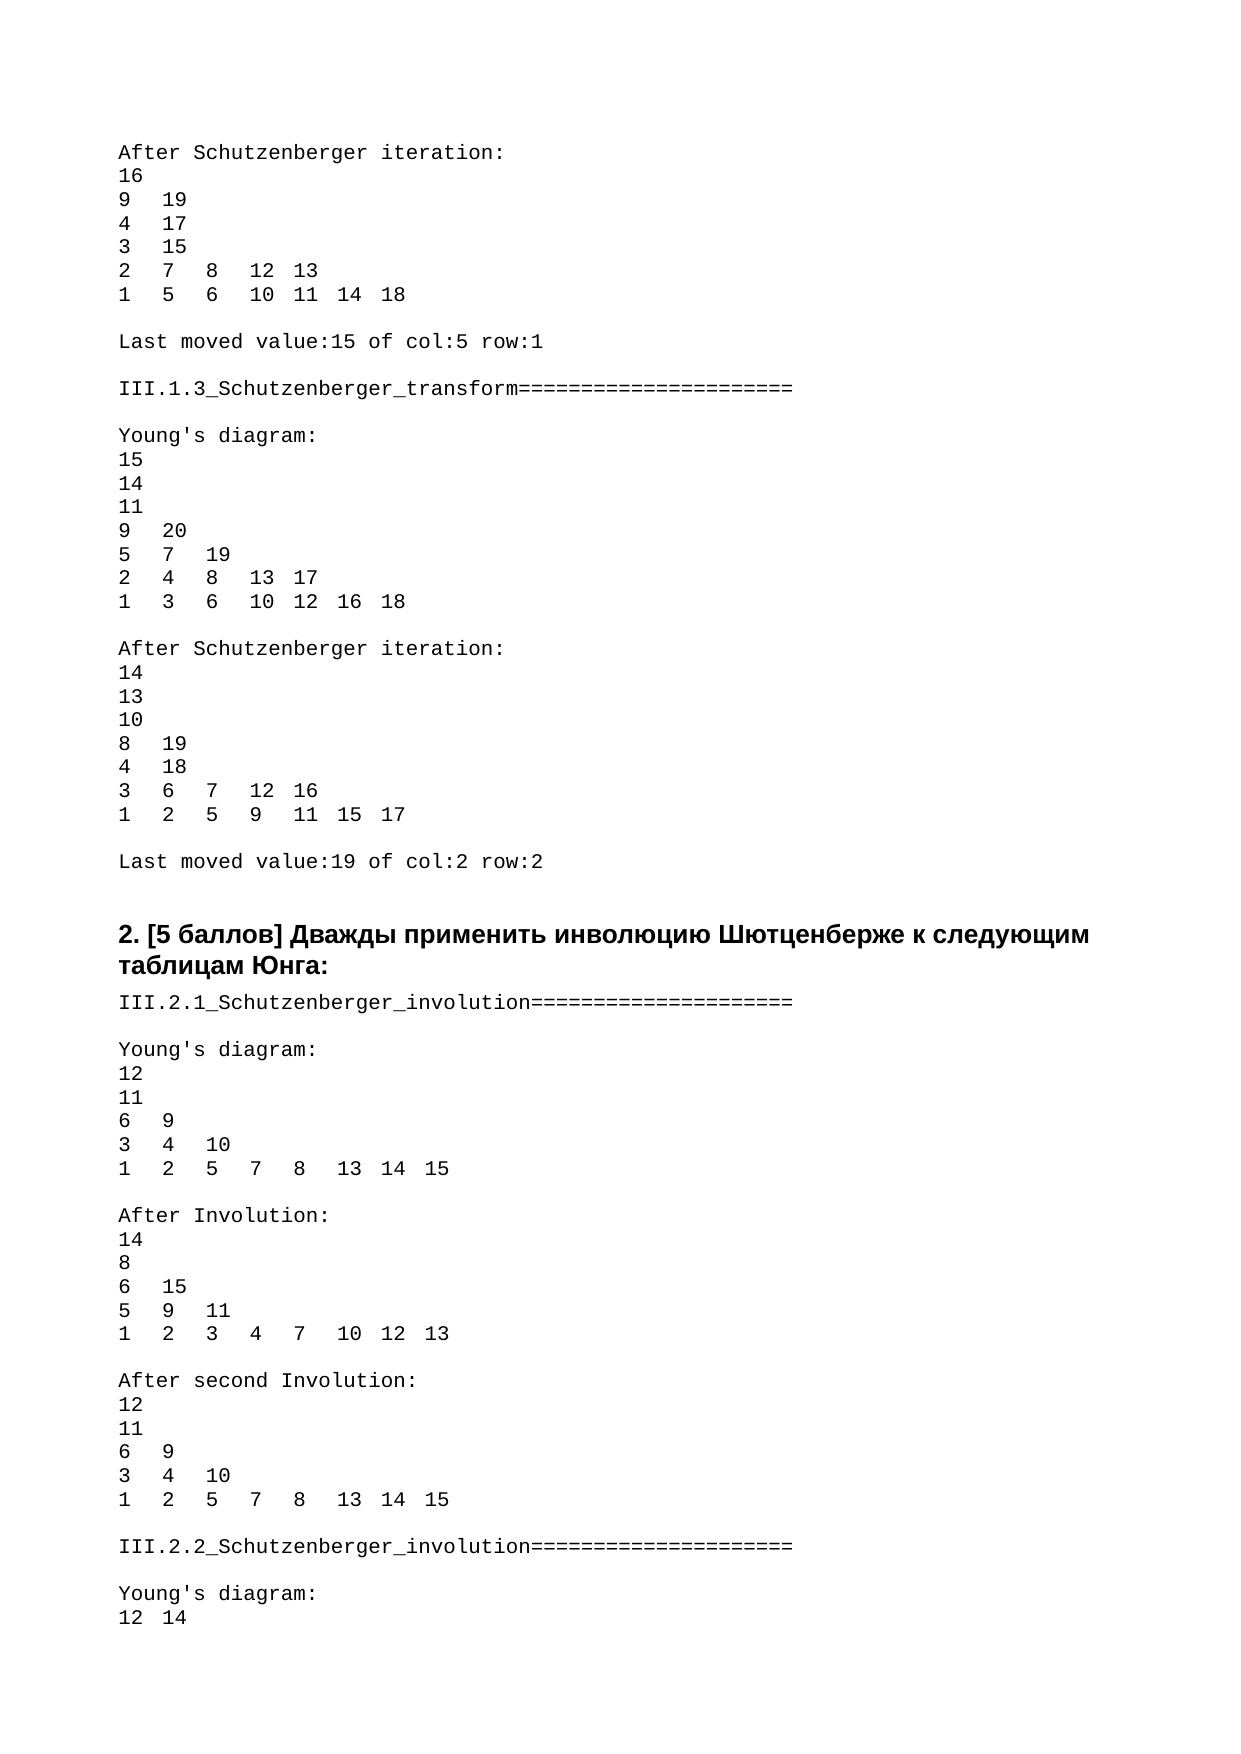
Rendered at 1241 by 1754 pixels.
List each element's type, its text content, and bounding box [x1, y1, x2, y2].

text 15 [118, 449, 1122, 473]
text 11 [118, 1418, 1122, 1441]
text 6 9 [118, 1441, 1122, 1465]
text 1 2 5 7 8 13 14 15 [118, 1158, 1122, 1181]
text 12 [118, 1394, 1122, 1418]
text Young's diagram: [118, 1039, 1122, 1063]
text 1 5 6 10 11 14 18 [118, 284, 1122, 307]
text Last moved value:19 of col:2 row:2 [118, 851, 1122, 875]
text 8 [118, 1252, 1122, 1276]
text 4 17 [118, 213, 1122, 236]
text 14 [118, 473, 1122, 496]
text 9 20 [118, 520, 1122, 544]
text Young's diagram: [118, 426, 1122, 449]
text III.2.2_Schutzenberger_involution===================== [118, 1536, 1122, 1560]
text 1 3 6 10 12 16 18 [118, 591, 1122, 615]
text 3 15 [118, 236, 1122, 260]
text 3 4 10 [118, 1465, 1122, 1489]
text 2 4 8 13 17 [118, 567, 1122, 591]
text 5 9 11 [118, 1299, 1122, 1323]
text 2 7 8 12 13 [118, 260, 1122, 284]
text 5 7 19 [118, 544, 1122, 567]
text 3 4 10 [118, 1134, 1122, 1158]
text III.2.1_Schutzenberger_involution===================== [118, 992, 1122, 1016]
text 16 [118, 165, 1122, 189]
text After Involution: [118, 1205, 1122, 1229]
text 14 [118, 1229, 1122, 1252]
text 1 2 5 9 11 15 17 [118, 804, 1122, 827]
text 6 15 [118, 1276, 1122, 1299]
text 9 19 [118, 189, 1122, 213]
text After second Involution: [118, 1371, 1122, 1394]
subtitle 2. [5 баллов] Дважды применить инволюцию Шютценберже к следующим таблицам Юнга: [118, 919, 1122, 980]
text 1 2 5 7 8 13 14 15 [118, 1489, 1122, 1512]
text 1 2 3 4 7 10 12 13 [118, 1323, 1122, 1347]
text 3 6 7 12 16 [118, 780, 1122, 804]
text 10 [118, 709, 1122, 733]
text 13 [118, 686, 1122, 709]
text 12 [118, 1063, 1122, 1087]
text After Schutzenberger iteration: [118, 142, 1122, 165]
text 14 [118, 662, 1122, 686]
text 11 [118, 496, 1122, 520]
text 6 9 [118, 1110, 1122, 1134]
text Last moved value:15 of col:5 row:1 [118, 331, 1122, 354]
text After Schutzenberger iteration: [118, 638, 1122, 662]
text Young's diagram: [118, 1583, 1122, 1607]
text 12 14 [118, 1607, 1122, 1631]
text 11 [118, 1087, 1122, 1110]
text 4 18 [118, 757, 1122, 780]
text 8 19 [118, 733, 1122, 757]
text III.1.3_Schutzenberger_transform====================== [118, 378, 1122, 402]
